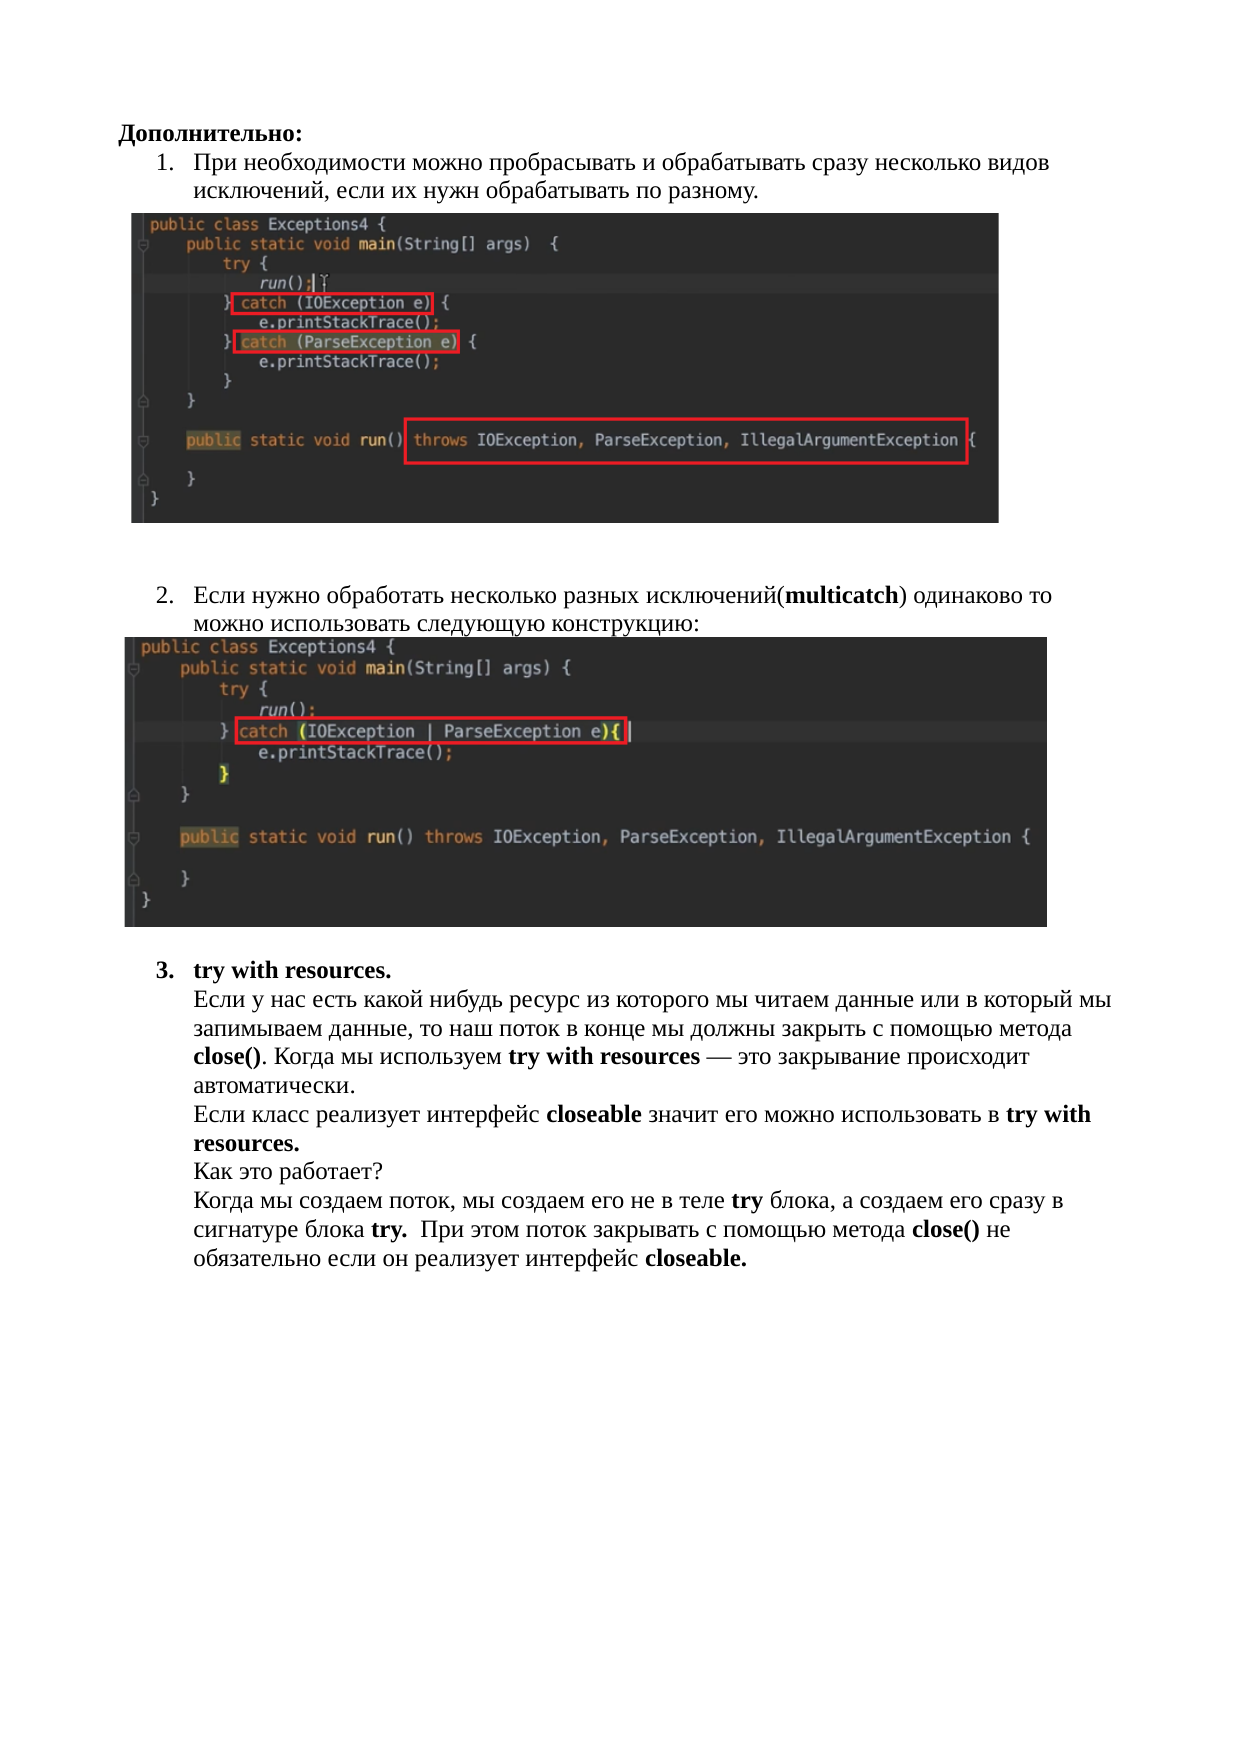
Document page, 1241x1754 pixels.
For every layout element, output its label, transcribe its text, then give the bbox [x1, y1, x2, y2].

list Если нужно обработать несколько разных исключений(multicatch) одинаково то можно использовать следующую конструкцию: [156, 580, 1122, 637]
picture [131, 213, 999, 523]
list Когда мы создаем поток, мы создаем его не в теле try блока, а создаем его сразу в сигнатуре блока try. При этом поток закрывать с помощью метода close() не обязательно если он реализует интерфейс closeable. [156, 1185, 1122, 1271]
list Если у нас есть какой нибудь ресурс из которого мы читаем данные или в который мы запимываем данные, то наш поток в конце мы должны закрыть с помощью метода close(). Когда мы используем try with resources — это закрывание происходит автоматически. [156, 984, 1122, 1099]
list try with resources. [156, 955, 1122, 984]
list При необходимости можно пробрасывать и обрабатывать сразу несколько видов исключений, если их нужн обрабатывать по разному. [156, 147, 1122, 204]
picture [124, 637, 1047, 927]
text Дополнительно: [118, 118, 1122, 147]
list Как это работает? [156, 1156, 1122, 1185]
list Если класс реализует интерфейс closeable значит его можно использовать в try with resources. [156, 1099, 1122, 1156]
